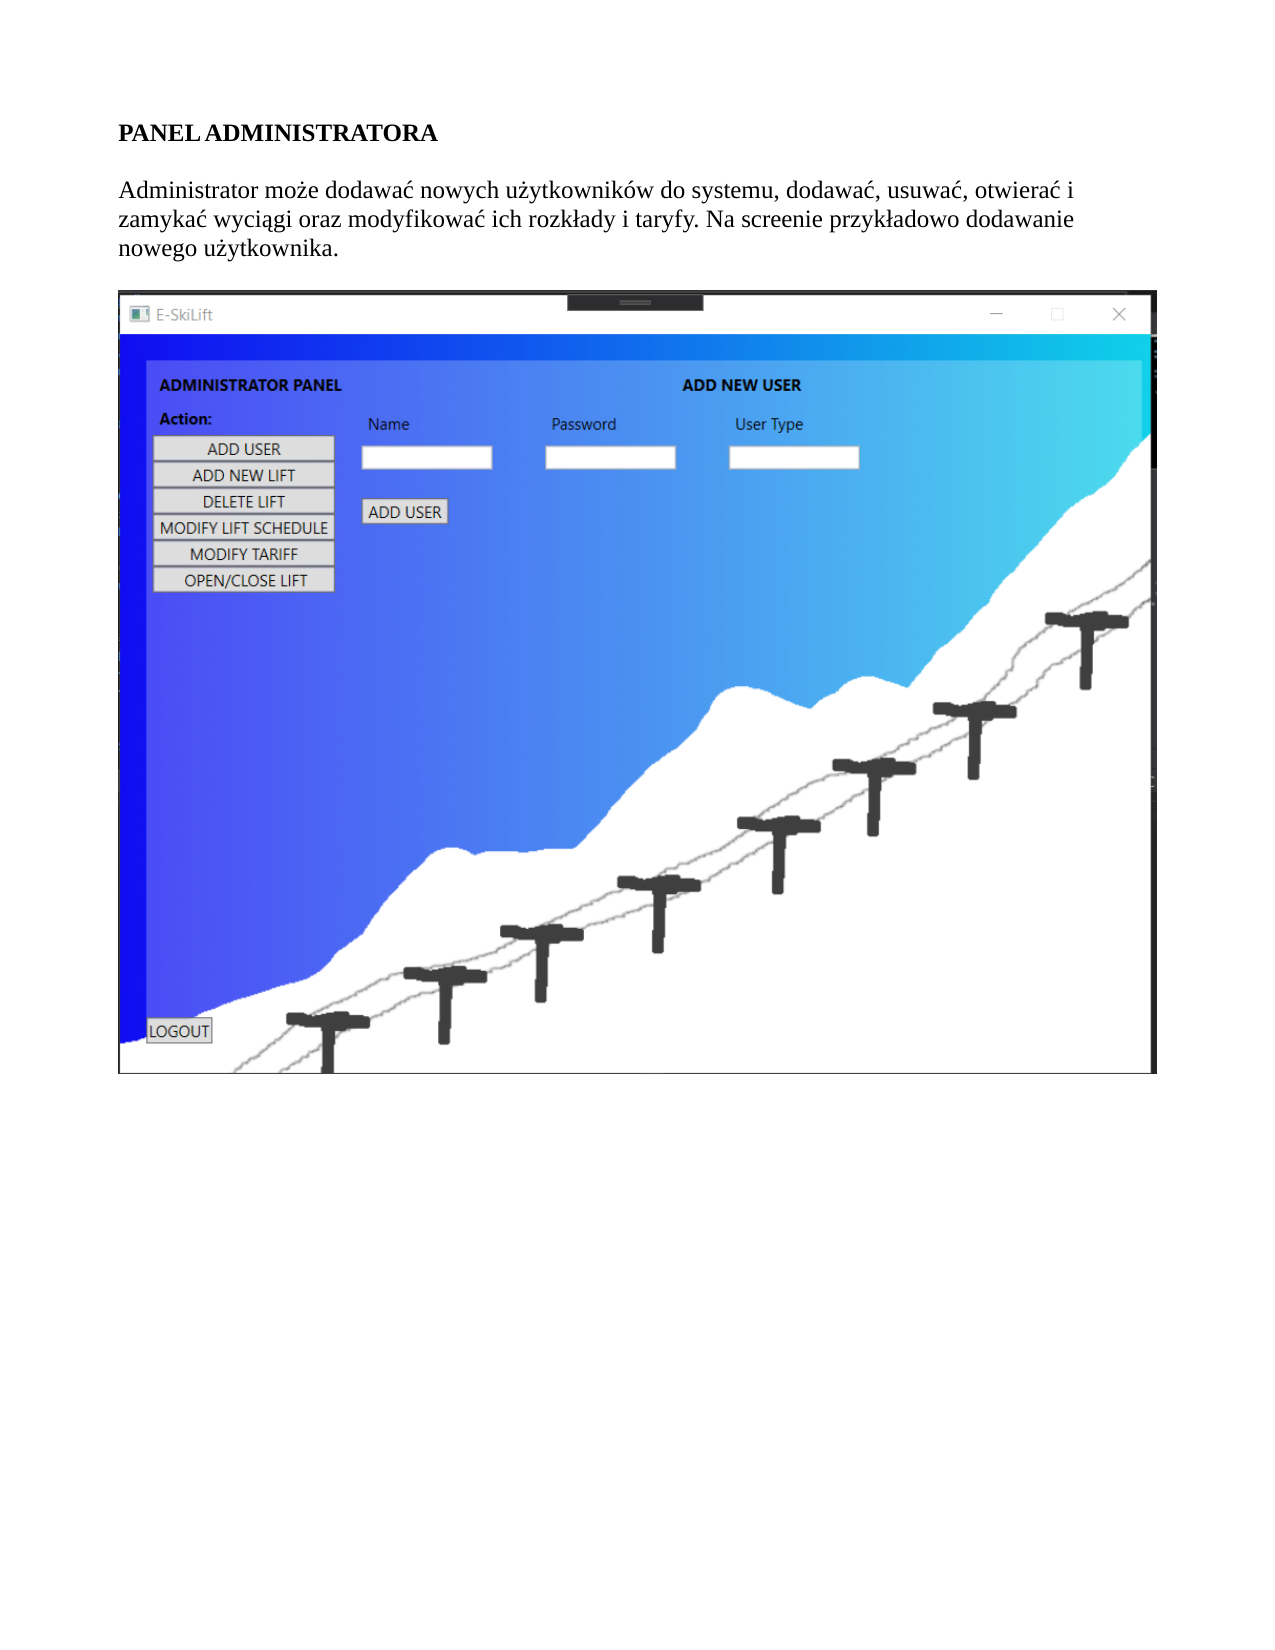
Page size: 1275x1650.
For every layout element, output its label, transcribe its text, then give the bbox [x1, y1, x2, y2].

text Administrator może dodawać nowych użytkowników do systemu, dodawać, usuwać, otwierać i zamykać wyciągi oraz modyfikować ich rozkłady i taryfy. Na screenie przykładowo dodawanie nowego użytkownika. [118, 176, 1157, 262]
picture [118, 290, 1157, 1074]
text PANEL ADMINISTRATORA [118, 118, 1157, 147]
